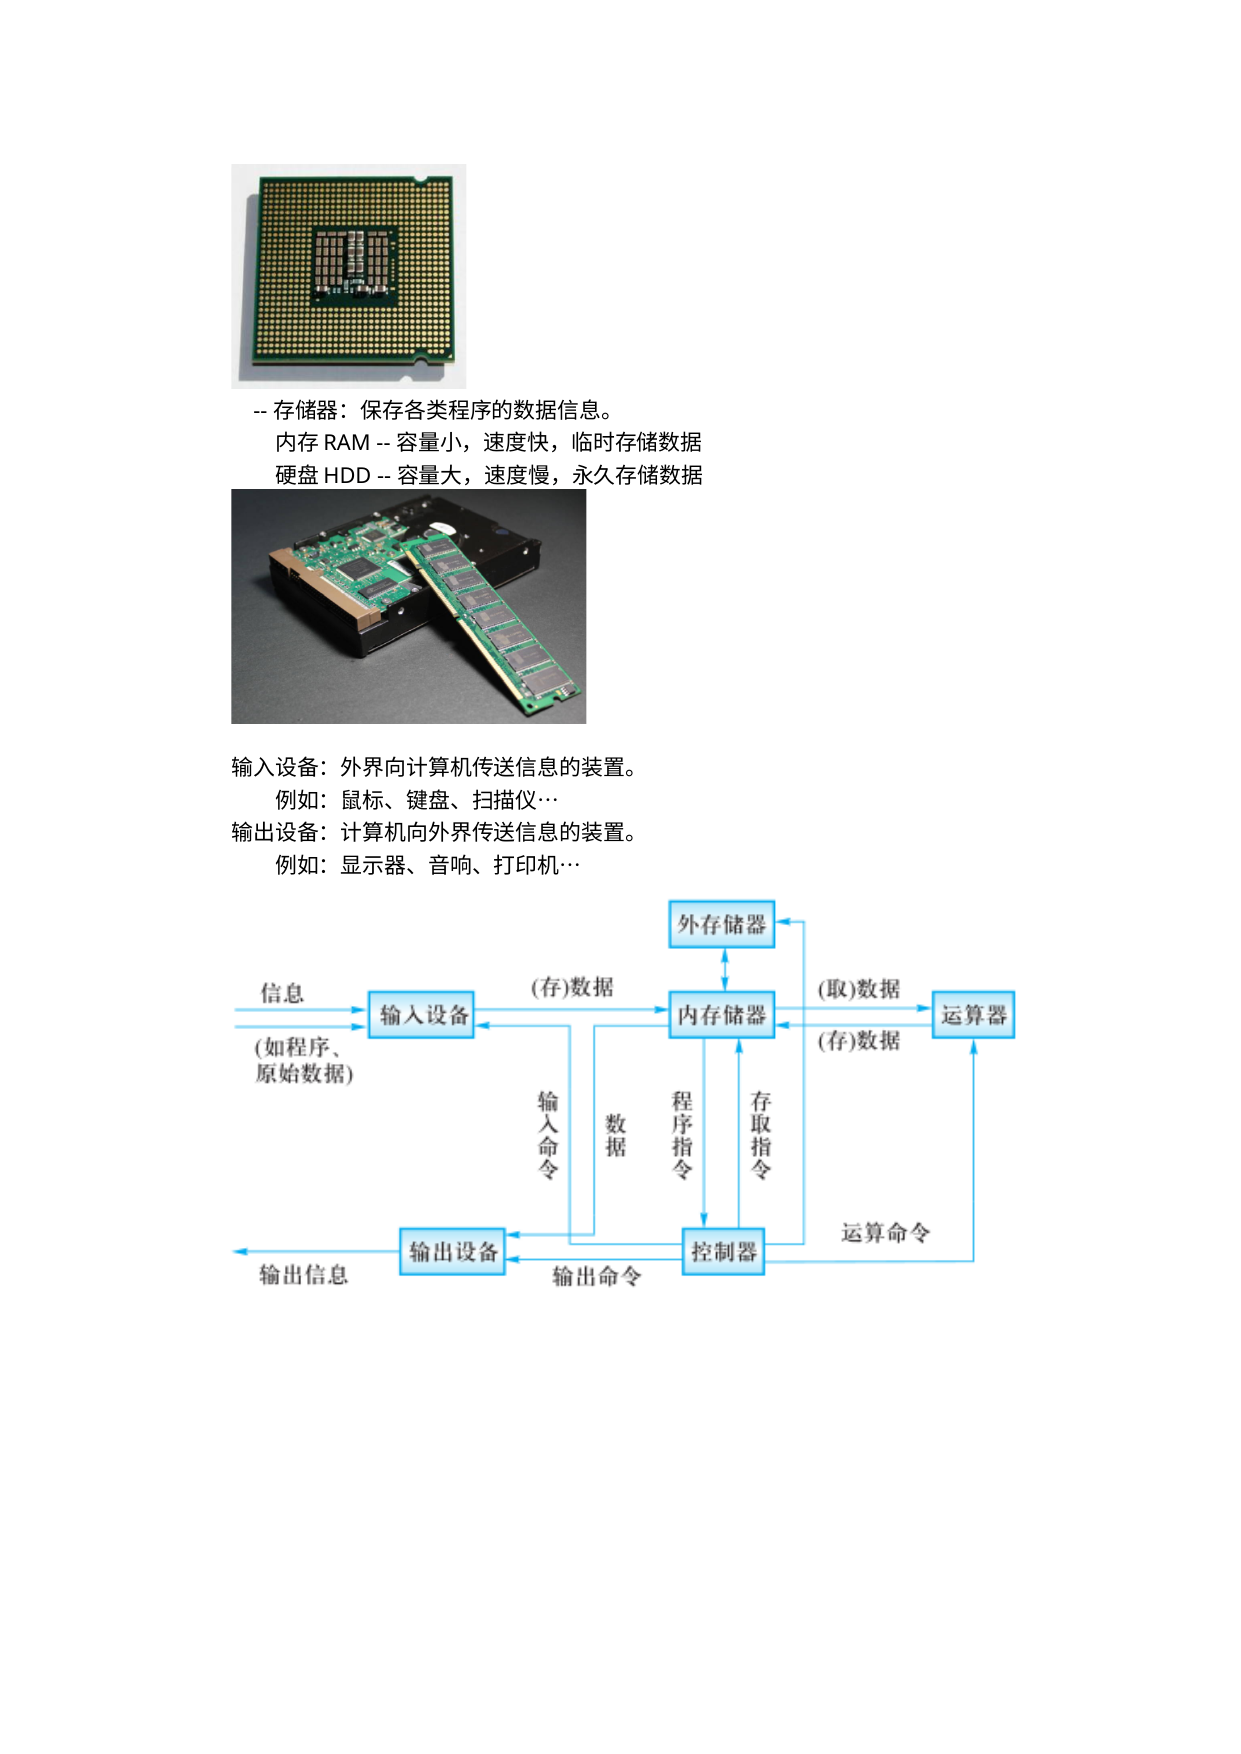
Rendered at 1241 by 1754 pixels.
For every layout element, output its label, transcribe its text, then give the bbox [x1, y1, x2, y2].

text -- 存储器：保存各类程序的数据信息。 [209, 392, 1053, 425]
picture [187, 879, 1053, 1305]
picture [231, 489, 587, 724]
text 输入设备：外界向计算机传送信息的装置。 [187, 750, 1053, 782]
picture [231, 164, 467, 389]
text 例如：鼠标、键盘、扫描仪… [187, 782, 1053, 815]
text 硬盘HDD -- 容量大，速度慢，永久存储数据 [209, 457, 1053, 490]
text 例如：显示器、音响、打印机… [187, 847, 1053, 879]
text 内存RAM -- 容量小，速度快，临时存储数据 [209, 425, 1053, 457]
text 输出设备：计算机向外界传送信息的装置。 [187, 815, 1053, 847]
